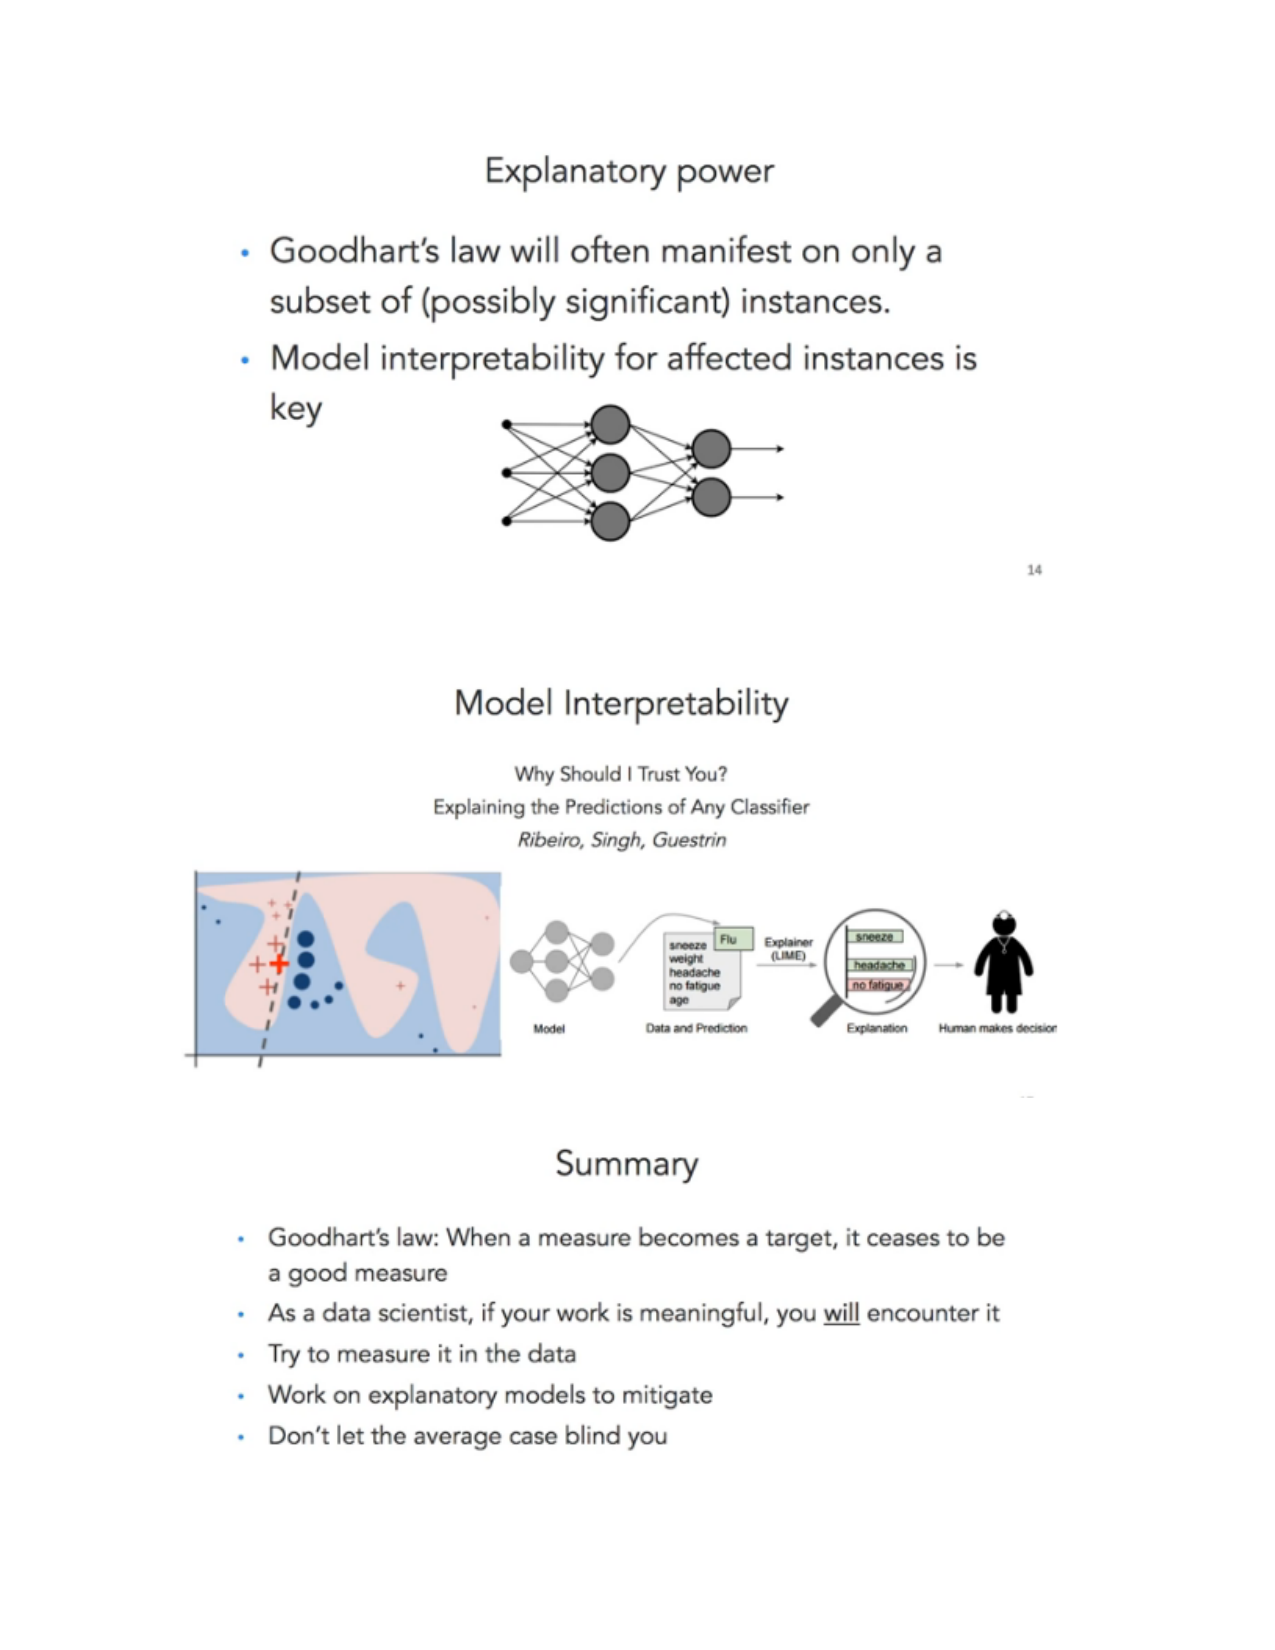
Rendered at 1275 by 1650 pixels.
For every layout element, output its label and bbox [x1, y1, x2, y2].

picture [190, 118, 1086, 581]
picture [174, 652, 1101, 1098]
picture [189, 1114, 1110, 1501]
